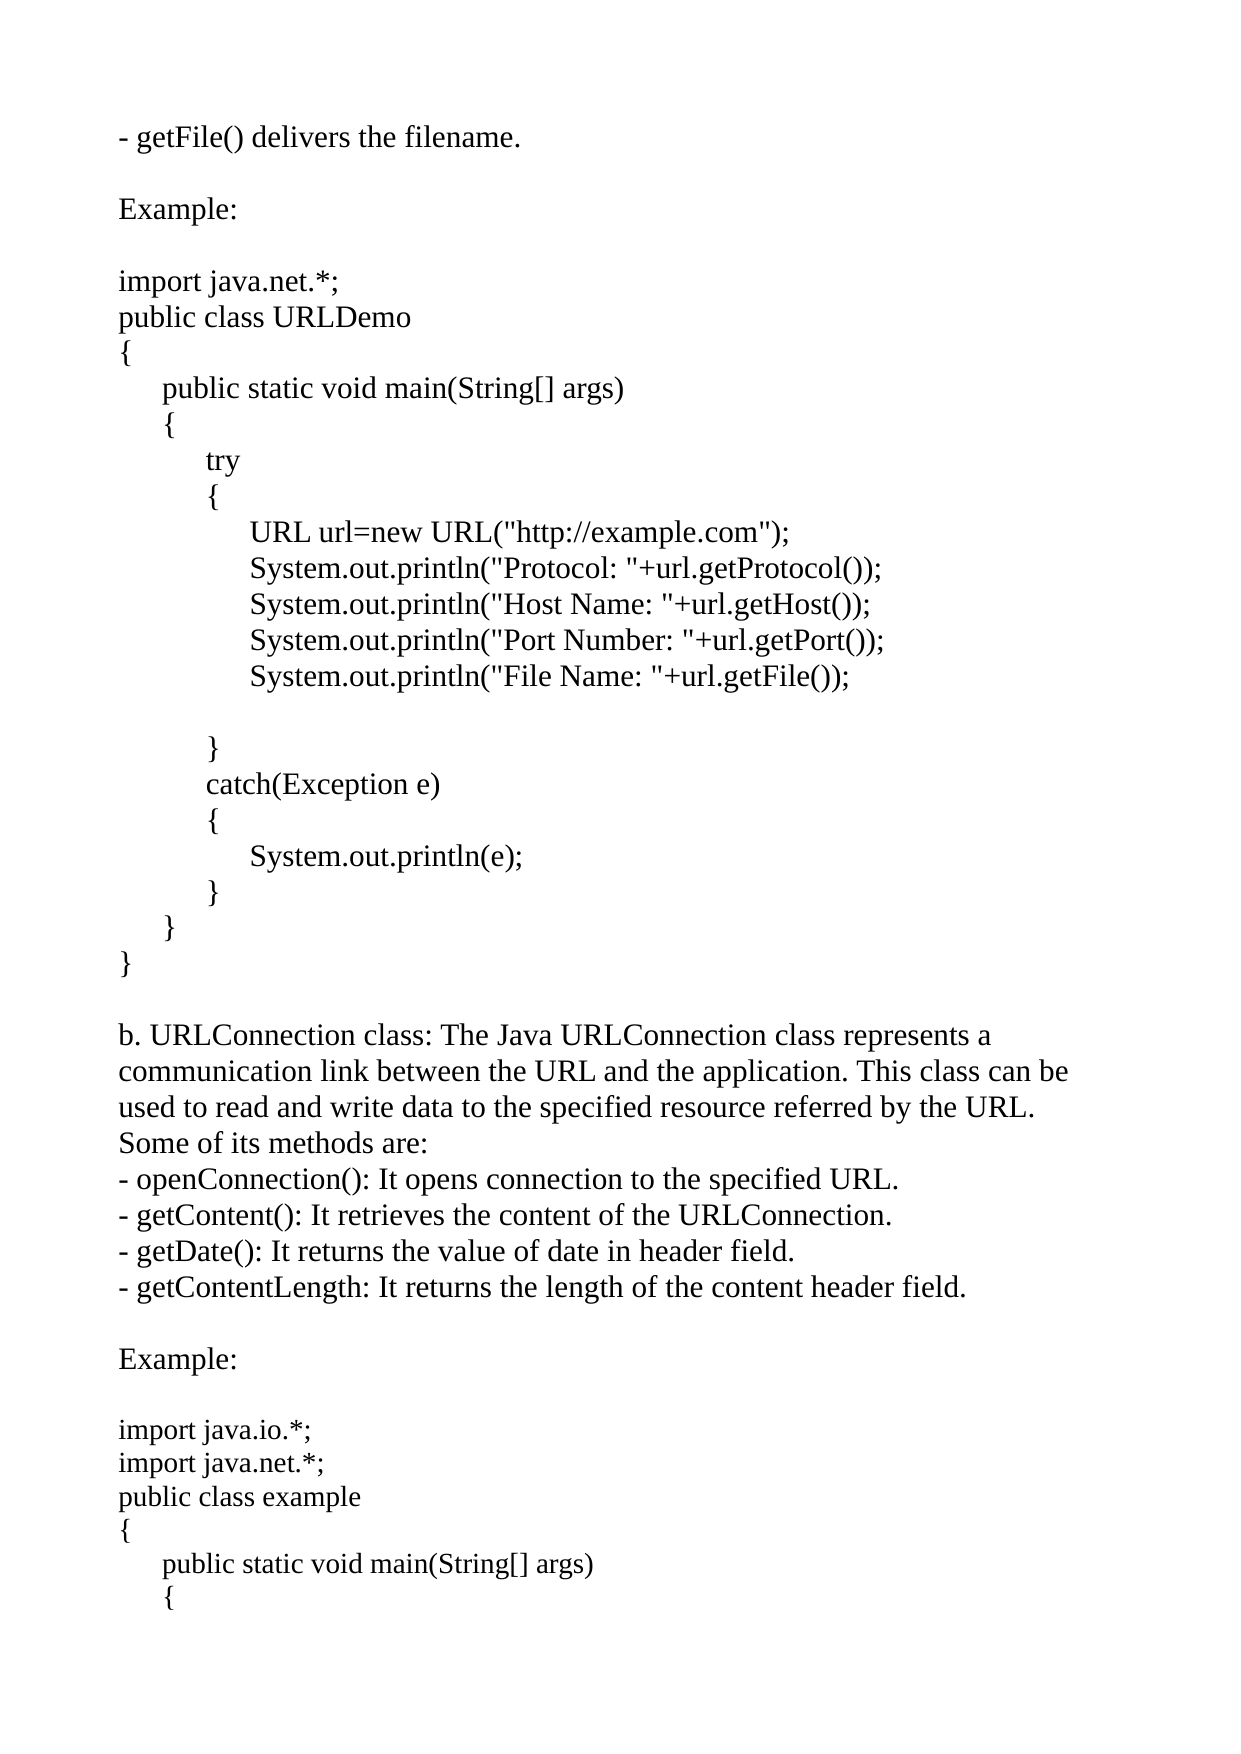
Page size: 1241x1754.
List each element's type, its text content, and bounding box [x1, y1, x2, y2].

text { [118, 801, 1122, 837]
text URL url=new URL("http://example.com"); [118, 513, 1122, 549]
text } [118, 909, 1122, 945]
text Some of its methods are: [118, 1124, 1122, 1160]
text { [118, 477, 1122, 513]
text - getContent(): It retrieves the content of the URLConnection. [118, 1196, 1122, 1232]
text public class example [118, 1479, 1122, 1512]
text public static void main(String[] args) [118, 1546, 1122, 1579]
text } [118, 729, 1122, 765]
text } [118, 873, 1122, 909]
text - openConnection(): It opens connection to the specified URL. [118, 1160, 1122, 1196]
text try [118, 442, 1122, 477]
text { [118, 1512, 1122, 1546]
text { [118, 406, 1122, 442]
text { [118, 1579, 1122, 1613]
text - getDate(): It returns the value of date in header field. [118, 1232, 1122, 1268]
text import java.io.*; [118, 1412, 1122, 1445]
text System.out.println(e); [118, 837, 1122, 873]
text Example: [118, 190, 1122, 226]
text System.out.println("Protocol: "+url.getProtocol()); [118, 549, 1122, 585]
text } [118, 945, 1122, 981]
text import java.net.*; [118, 1445, 1122, 1479]
text System.out.println("File Name: "+url.getFile()); [118, 657, 1122, 693]
text - getFile() delivers the filename. [118, 118, 1122, 154]
text { [118, 334, 1122, 370]
text b. URLConnection class: The Java URLConnection class represents a communication link between the URL and the application. This class can be used to read and write data to the specified resource referred by the URL. [118, 1017, 1122, 1124]
text System.out.println("Port Number: "+url.getPort()); [118, 621, 1122, 657]
text public class URLDemo [118, 298, 1122, 334]
text System.out.println("Host Name: "+url.getHost()); [118, 585, 1122, 621]
text catch(Exception e) [118, 765, 1122, 801]
text public static void main(String[] args) [118, 370, 1122, 406]
text Example: [118, 1340, 1122, 1376]
text import java.net.*; [118, 262, 1122, 298]
text - getContentLength: It returns the length of the content header field. [118, 1268, 1122, 1304]
